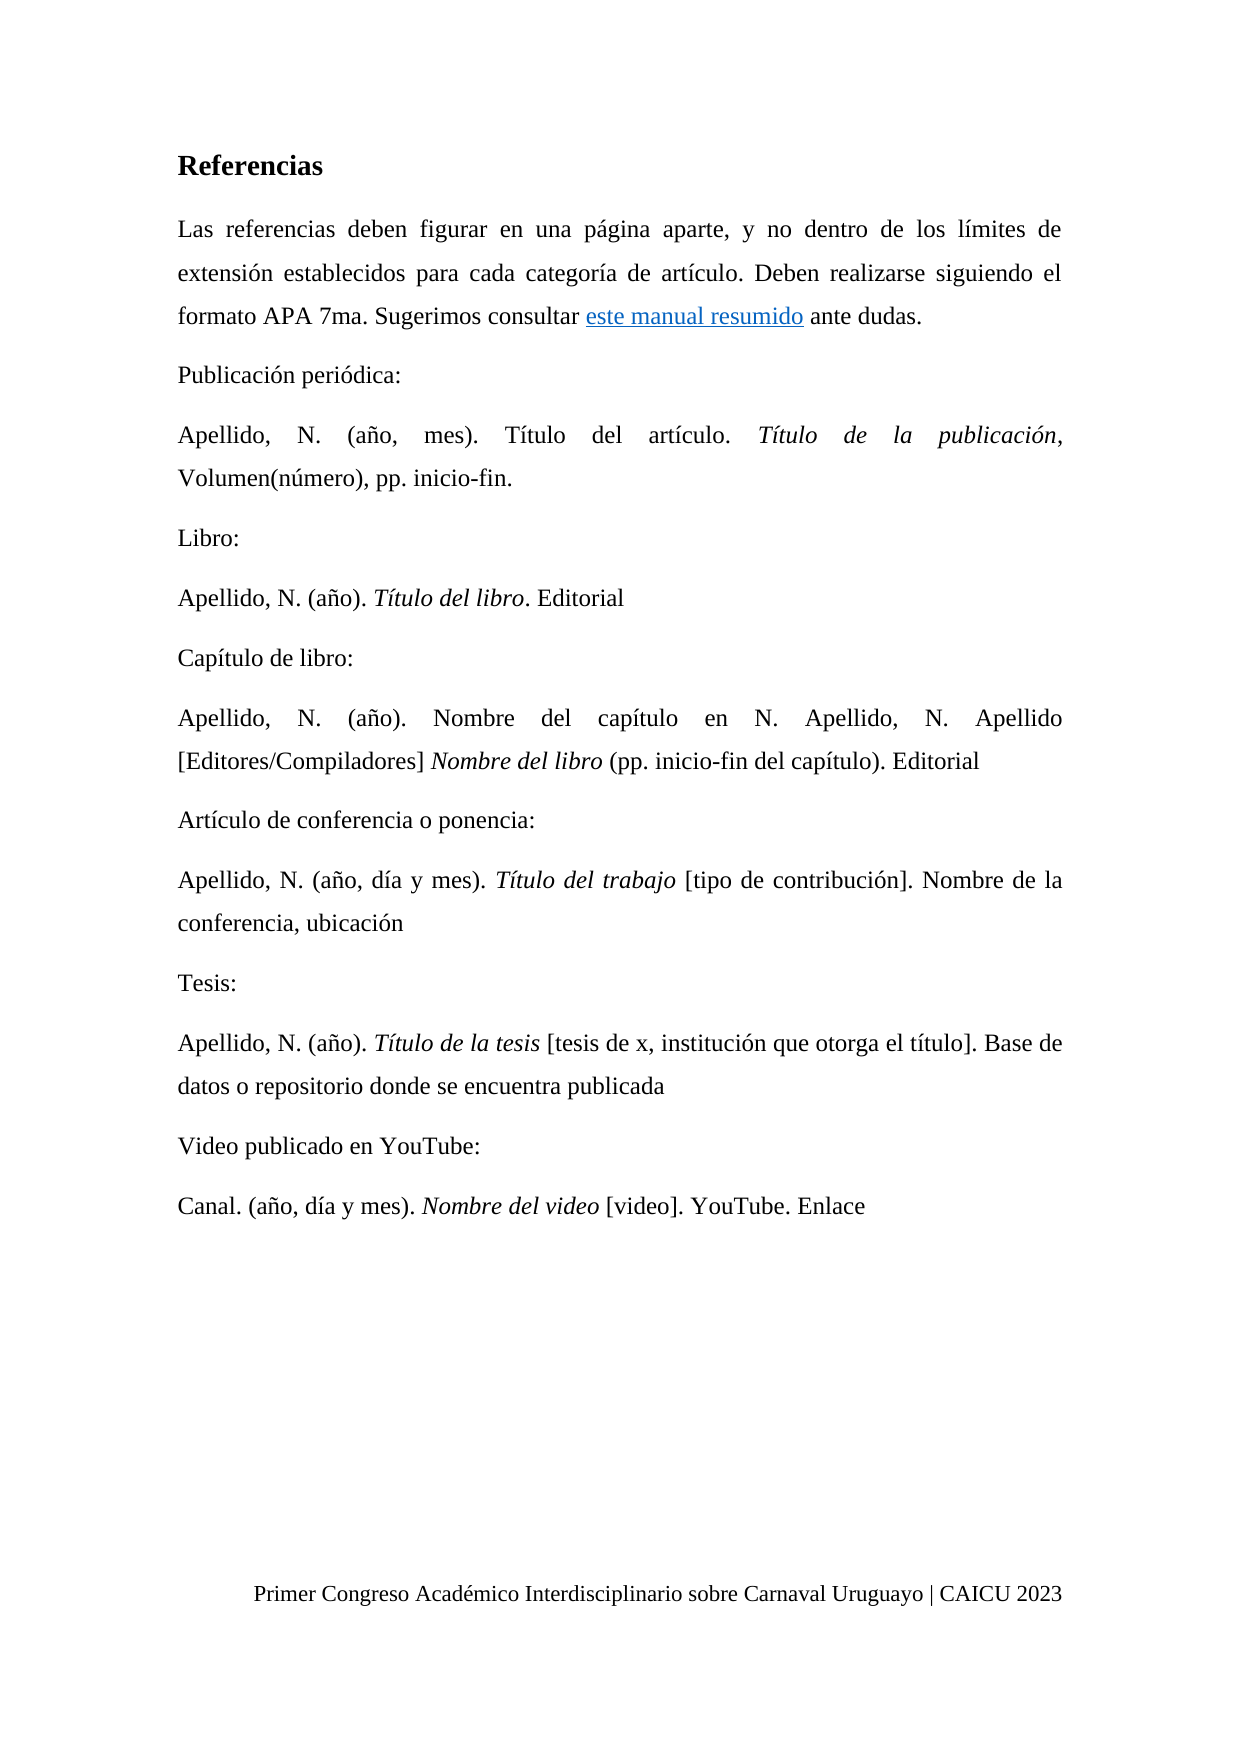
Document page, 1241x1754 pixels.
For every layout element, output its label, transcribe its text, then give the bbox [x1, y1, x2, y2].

text Canal. (año, día y mes). Nombre del video [video]. YouTube. Enlace [177, 1191, 1063, 1219]
text Capítulo de libro: [177, 643, 1063, 672]
text Apellido, N. (año). Título de la tesis [tesis de x, institución que otorga el título]. Base de datos o repositorio donde se encuentra publicada [177, 1028, 1063, 1100]
text Video publicado en YouTube: [177, 1131, 1063, 1160]
text Artículo de conferencia o ponencia: [177, 806, 1063, 834]
text Apellido, N. (año, mes). Título del artículo. Título de la publicación, Volumen(número), pp. inicio-fin. [177, 420, 1063, 492]
text Apellido, N. (año). Título del libro. Editorial [177, 583, 1063, 612]
text Las referencias deben figurar en una página aparte, y no dentro de los límites de extensión establecidos para cada categoría de artículo. Deben realizarse siguiendo el formato APA 7ma. Sugerimos consultar este manual resumido ante dudas. [177, 214, 1063, 329]
text Apellido, N. (año, día y mes). Título del trabajo [tipo de contribución]. Nombre de la conferencia, ubicación [177, 865, 1063, 937]
text Publicación periódica: [177, 361, 1063, 389]
text Referencias [177, 148, 1063, 181]
text Libro: [177, 523, 1063, 552]
text Apellido, N. (año). Nombre del capítulo en N. Apellido, N. Apellido [Editores/Compiladores] Nombre del libro (pp. inicio-fin del capítulo). Editorial [177, 703, 1063, 774]
text Tesis: [177, 968, 1063, 997]
